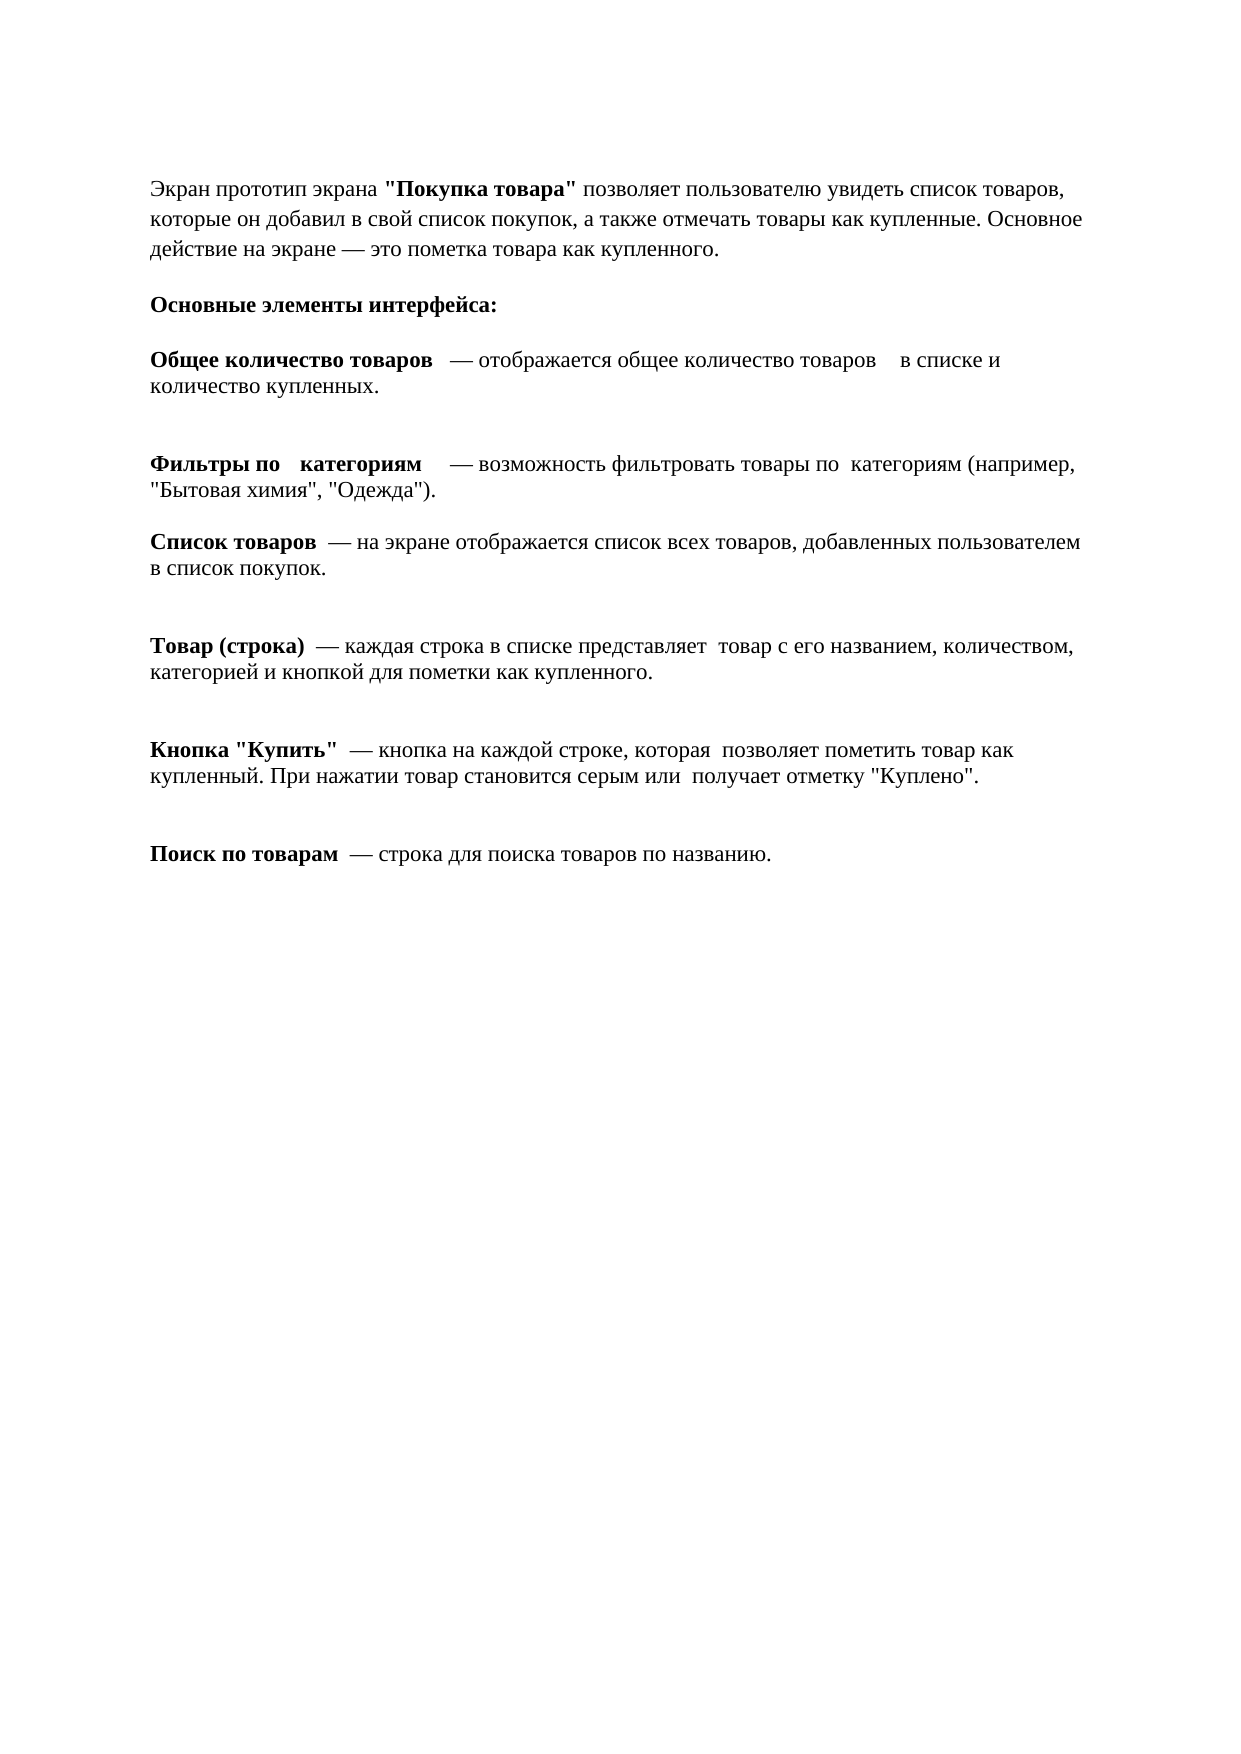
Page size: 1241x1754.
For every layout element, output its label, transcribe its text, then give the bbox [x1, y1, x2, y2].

text Товар (строка) — каждая строка в списке представляет товар с его названием, количеством, категорией и кнопкой для пометки как купленного. [150, 632, 1090, 711]
text Список товаров — на экране отображается список всех товаров, добавленных пользователем в список покупок. [150, 528, 1090, 607]
text Поиск по товарам — строка для поиска товаров по названию. [150, 840, 1090, 893]
text Общее количество товаров — отображается общее количество товаров в списке и количество купленных. [150, 346, 1090, 425]
text Фильтры по категориям — возможность фильтровать товары по категориям (например, "Бытовая химия", "Одежда"). [150, 450, 1090, 503]
text Кнопка "Купить" — кнопка на каждой строке, которая позволяет пометить товар как купленный. При нажатии товар становится серым или получает отметку "Куплено". [150, 736, 1090, 815]
text Основные элементы интерфейса: [150, 291, 1090, 317]
text Экран прототип экрана "Покупка товара" позволяет пользователю увидеть список товаров, которые он добавил в свой список покупок, а также отмечать товары как купленные. Основное действие на экране — это пометка товара как купленного. [150, 175, 1090, 262]
